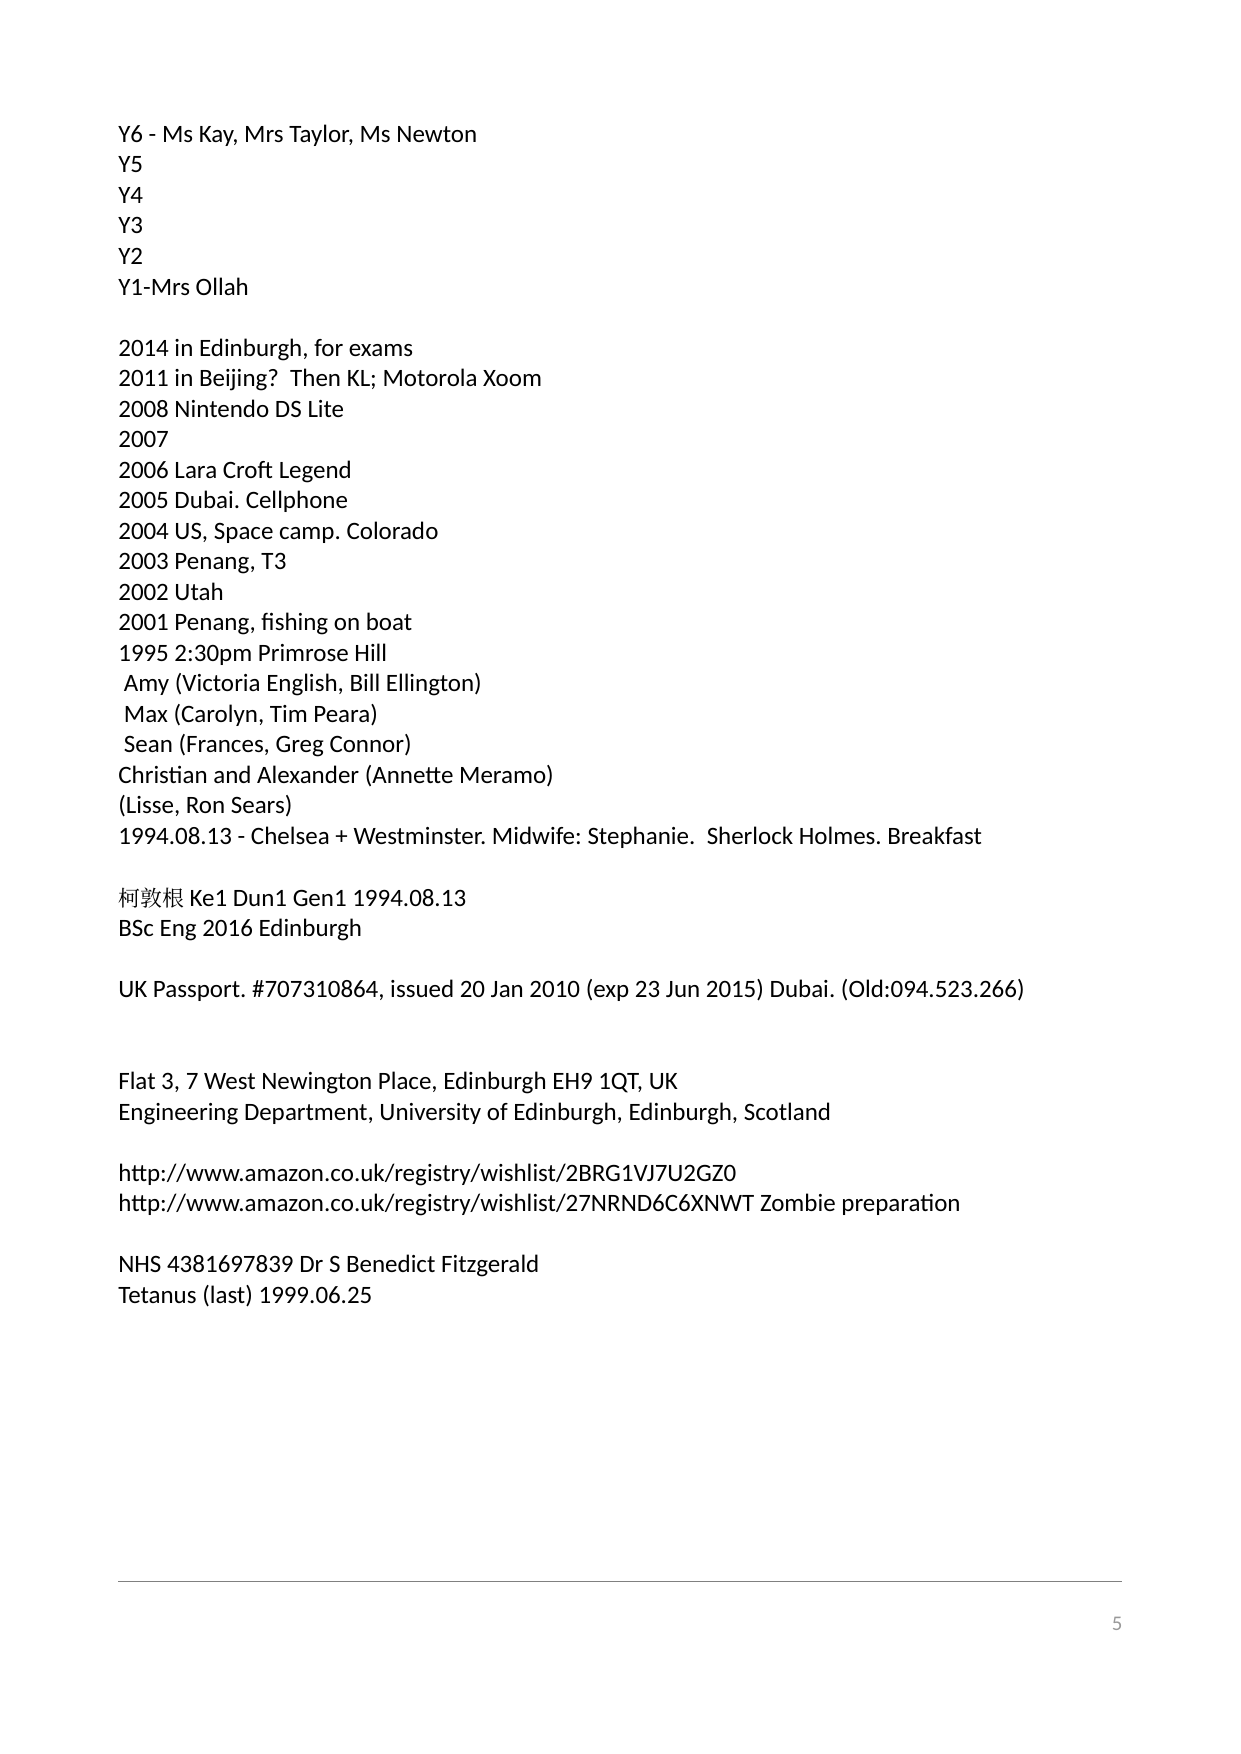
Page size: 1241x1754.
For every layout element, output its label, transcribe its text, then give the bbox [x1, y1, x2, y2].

text 2001 Penang, fishing on boat [118, 606, 1122, 637]
text Christian and Alexander (Annette Meramo) [118, 759, 1122, 789]
text Y3 [118, 210, 1122, 240]
text 2004 US, Space camp. Colorado [118, 515, 1122, 545]
text (Lisse, Ron Sears) [118, 789, 1122, 820]
text Max (Carolyn, Tim Peara) [118, 698, 1122, 728]
text Y1-Mrs Ollah [118, 271, 1122, 301]
text Sean (Frances, Greg Connor) [118, 728, 1122, 759]
text 2007 [118, 423, 1122, 454]
text 2003 Penang, T3 [118, 545, 1122, 576]
text Tetanus (last) 1999.06.25 [118, 1279, 1122, 1309]
text 2014 in Edinburgh, for exams [118, 332, 1122, 362]
text Y4 [118, 179, 1122, 210]
text UK Passport. #707310864, issued 20 Jan 2010 (exp 23 Jun 2015) Dubai. (Old:094.523.266) [118, 974, 1122, 1004]
text http://www.amazon.co.uk/registry/wishlist/2BRG1VJ7U2GZ0 [118, 1157, 1122, 1187]
text 2011 in Beijing? Then KL; Motorola Xoom [118, 362, 1122, 393]
text 1994.08.13 - Chelsea + Westminster. Midwife: Stephanie. Sherlock Holmes. Breakfast [118, 820, 1122, 851]
text 2006 Lara Croft Legend [118, 454, 1122, 484]
text 1995 2:30pm Primrose Hill [118, 637, 1122, 667]
text 2005 Dubai. Cellphone [118, 484, 1122, 515]
text 柯敦根 Ke1 Dun1 Gen1 1994.08.13 [118, 881, 1122, 913]
text Amy (Victoria English, Bill Ellington) [118, 667, 1122, 698]
text Y6 - Ms Kay, Mrs Taylor, Ms Newton [118, 118, 1122, 149]
text 2002 Utah [118, 576, 1122, 606]
text Y5 [118, 149, 1122, 179]
text Engineering Department, University of Edinburgh, Edinburgh, Scotland [118, 1096, 1122, 1126]
text Y2 [118, 240, 1122, 271]
text 2008 Nintendo DS Lite [118, 393, 1122, 423]
text NHS 4381697839 Dr S Benedict Fitzgerald [118, 1248, 1122, 1279]
text http://www.amazon.co.uk/registry/wishlist/27NRND6C6XNWT Zombie preparation [118, 1187, 1122, 1218]
text Flat 3, 7 West Newington Place, Edinburgh EH9 1QT, UK [118, 1065, 1122, 1096]
text BSc Eng 2016 Edinburgh [118, 913, 1122, 943]
